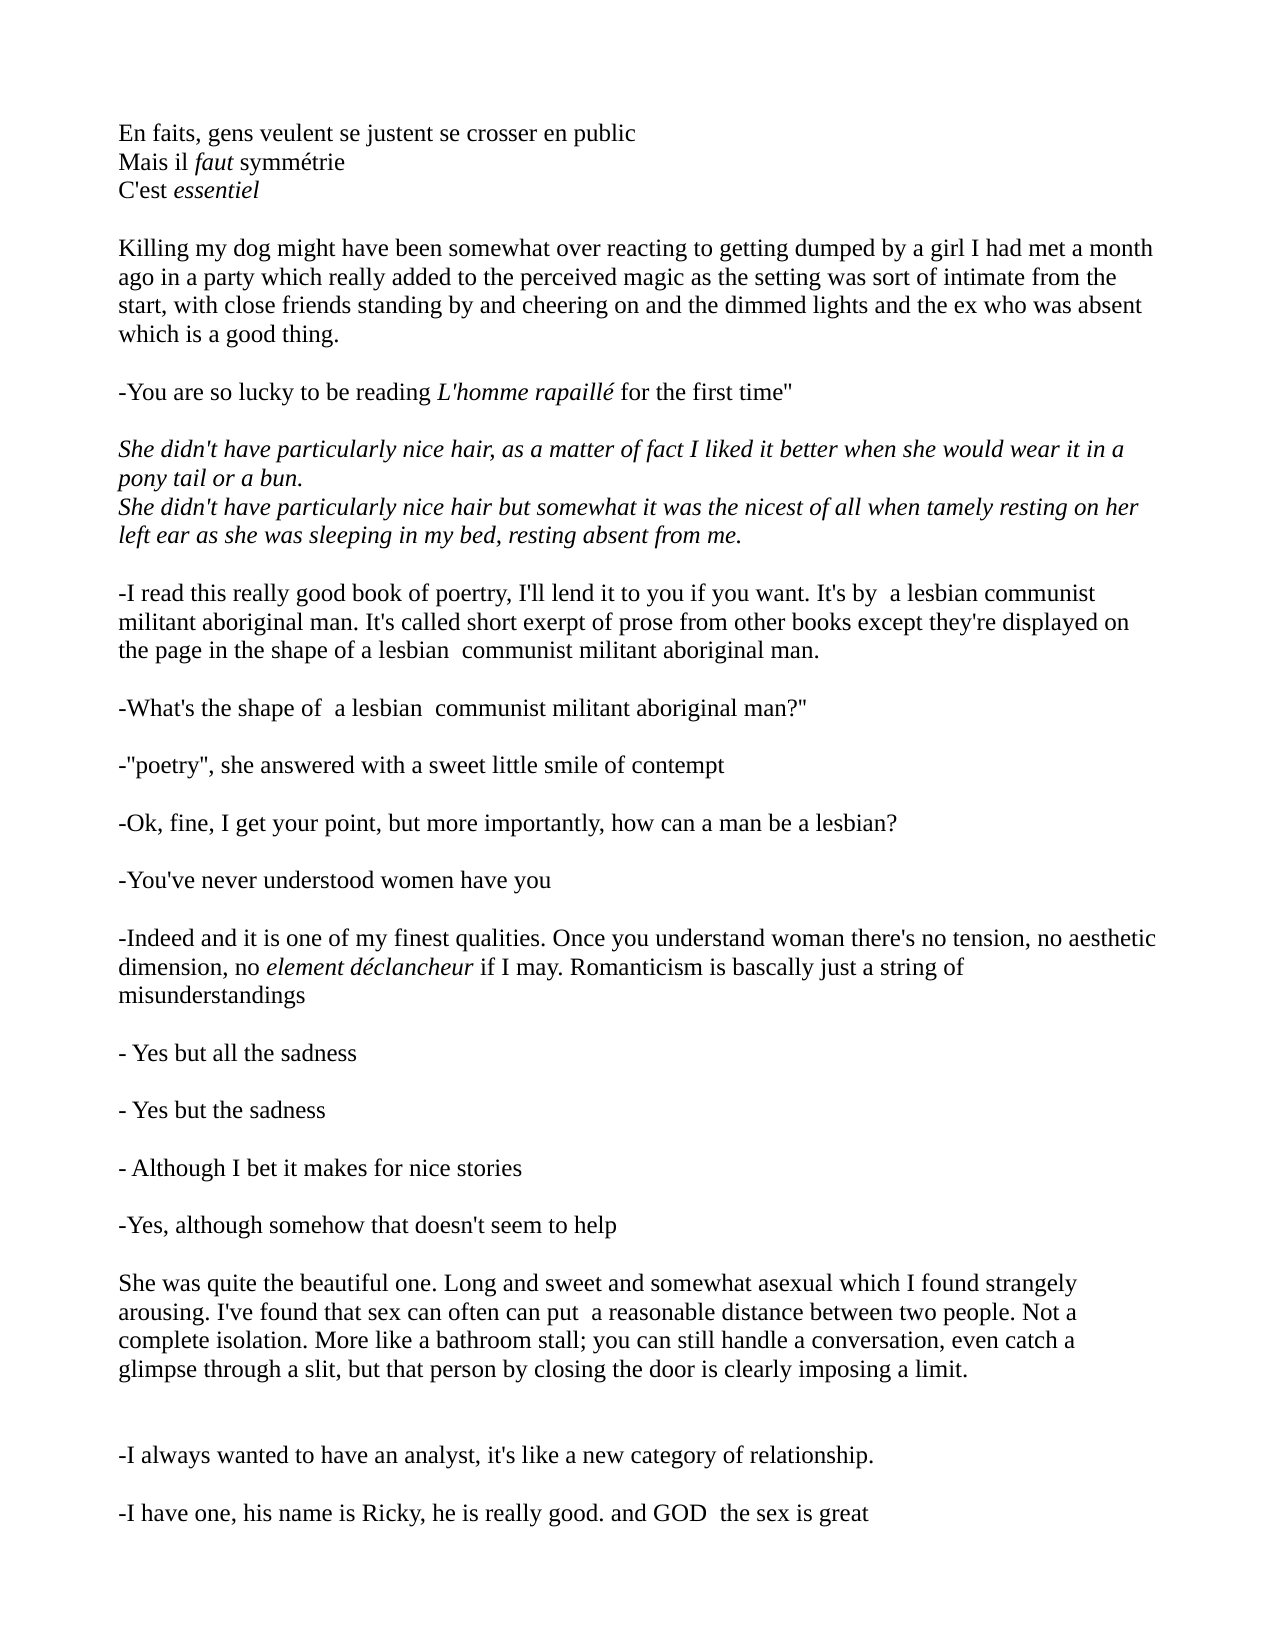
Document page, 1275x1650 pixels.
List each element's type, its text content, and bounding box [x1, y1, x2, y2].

text Mais il faut symmétrie [118, 147, 1157, 176]
text -I always wanted to have an analyst, it's like a new category of relationship. [118, 1441, 1157, 1469]
text -I read this really good book of poertry, I'll lend it to you if you want. It's by a lesbian communist militant aboriginal man. It's called short exerpt of prose from other books except they're displayed on the page in the shape of a lesbian communist militant aboriginal man. [118, 578, 1157, 664]
text -You are so lucky to be reading L'homme rapaillé for the first time'' [118, 377, 1157, 406]
text -Indeed and it is one of my finest qualities. Once you understand woman there's no tension, no aesthetic dimension, no element déclancheur if I may. Romanticism is bascally just a string of misunderstandings [118, 923, 1157, 1009]
text -Ok, fine, I get your point, but more importantly, how can a man be a lesbian? [118, 808, 1157, 837]
text She was quite the beautiful one. Long and sweet and somewhat asexual which I found strangely arousing. I've found that sex can often can put a reasonable distance between two people. Not a complete isolation. More like a bathroom stall; you can still handle a conversation, even catch a glimpse through a slit, but that person by closing the door is clearly imposing a limit. [118, 1268, 1157, 1383]
text Killing my dog might have been somewhat over reacting to getting dumped by a girl I had met a month ago in a party which really added to the perceived magic as the setting was sort of intimate from the start, with close friends standing by and cheering on and the dimmed lights and the ex who was absent which is a good thing. [118, 233, 1157, 348]
text -I have one, his name is Ricky, he is really good. and GOD the sex is great [118, 1498, 1157, 1527]
text She didn't have particularly nice hair, as a matter of fact I liked it better when she would wear it in a pony tail or a bun. [118, 434, 1157, 492]
text -You've never understood women have you [118, 866, 1157, 894]
text -''poetry'', she answered with a sweet little smile of contempt [118, 751, 1157, 779]
text - Yes but all the sadness [118, 1038, 1157, 1067]
text C'est essentiel [118, 176, 1157, 204]
text En faits, gens veulent se justent se crosser en public [118, 118, 1157, 147]
text -What's the shape of a lesbian communist militant aboriginal man?'' [118, 693, 1157, 722]
text - Although I bet it makes for nice stories [118, 1153, 1157, 1182]
text -Yes, although somehow that doesn't seem to help [118, 1211, 1157, 1239]
text She didn't have particularly nice hair but somewhat it was the nicest of all when tamely resting on her left ear as she was sleeping in my bed, resting absent from me. [118, 492, 1157, 549]
text - Yes but the sadness [118, 1096, 1157, 1124]
